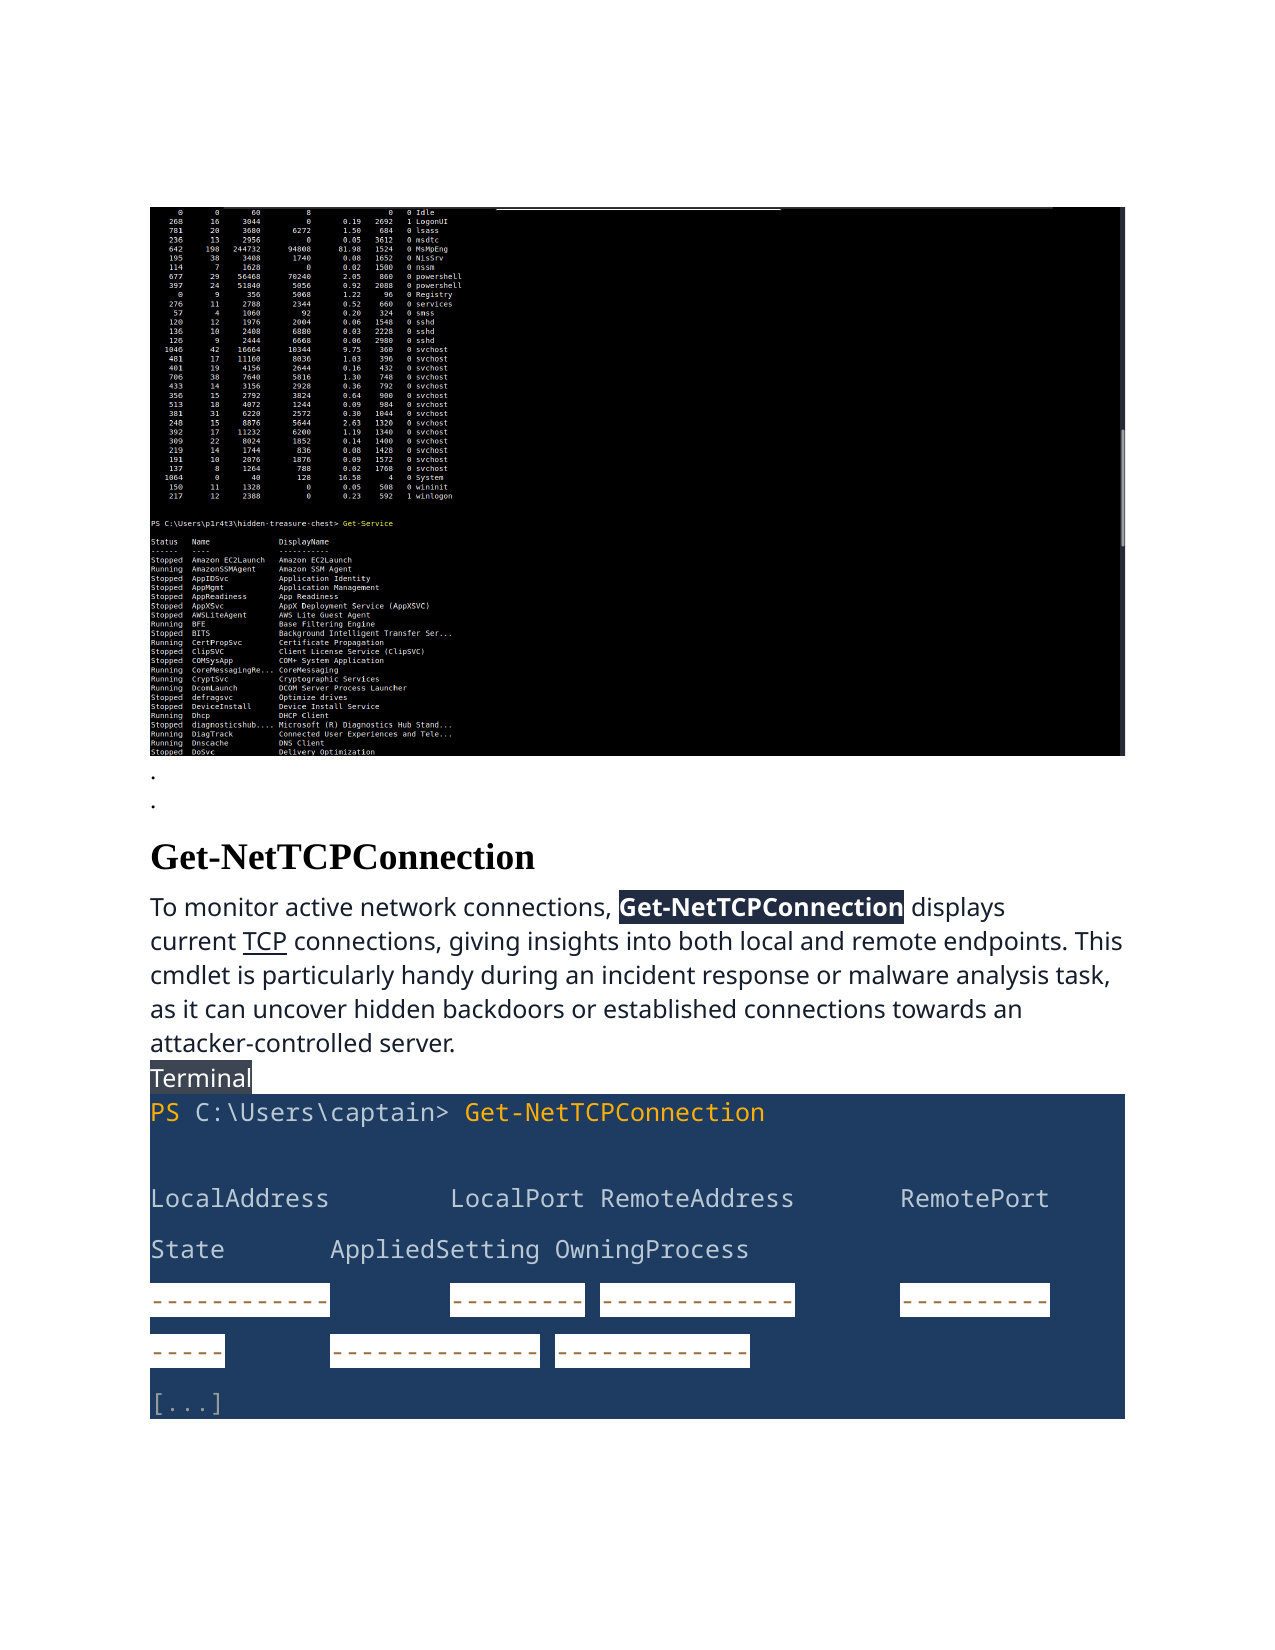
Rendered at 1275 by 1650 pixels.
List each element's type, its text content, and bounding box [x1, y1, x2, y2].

text LocalAddress LocalPort RemoteAddress RemotePort State AppliedSetting OwningProcess [150, 1181, 1125, 1266]
text ------------ --------- ------------- ---------- ----- -------------- ------------- [150, 1283, 1125, 1368]
text . [150, 785, 1125, 813]
text PS C:\Users\captain> Get-NetTCPConnection [150, 1094, 1125, 1128]
text [...] [150, 1385, 1125, 1419]
picture [150, 207, 1125, 756]
text . [150, 756, 1125, 785]
subtitle Get-NetTCPConnection [150, 834, 1125, 877]
text To monitor active network connections, Get-NetTCPConnection displays current TCP connections, giving insights into both local and remote endpoints. This cmdlet is particularly handy during an incident response or malware analysis task, as it can uncover hidden backdoors or established connections towards an attacker-controlled server. [150, 890, 1125, 1060]
text Terminal [150, 1060, 1125, 1094]
